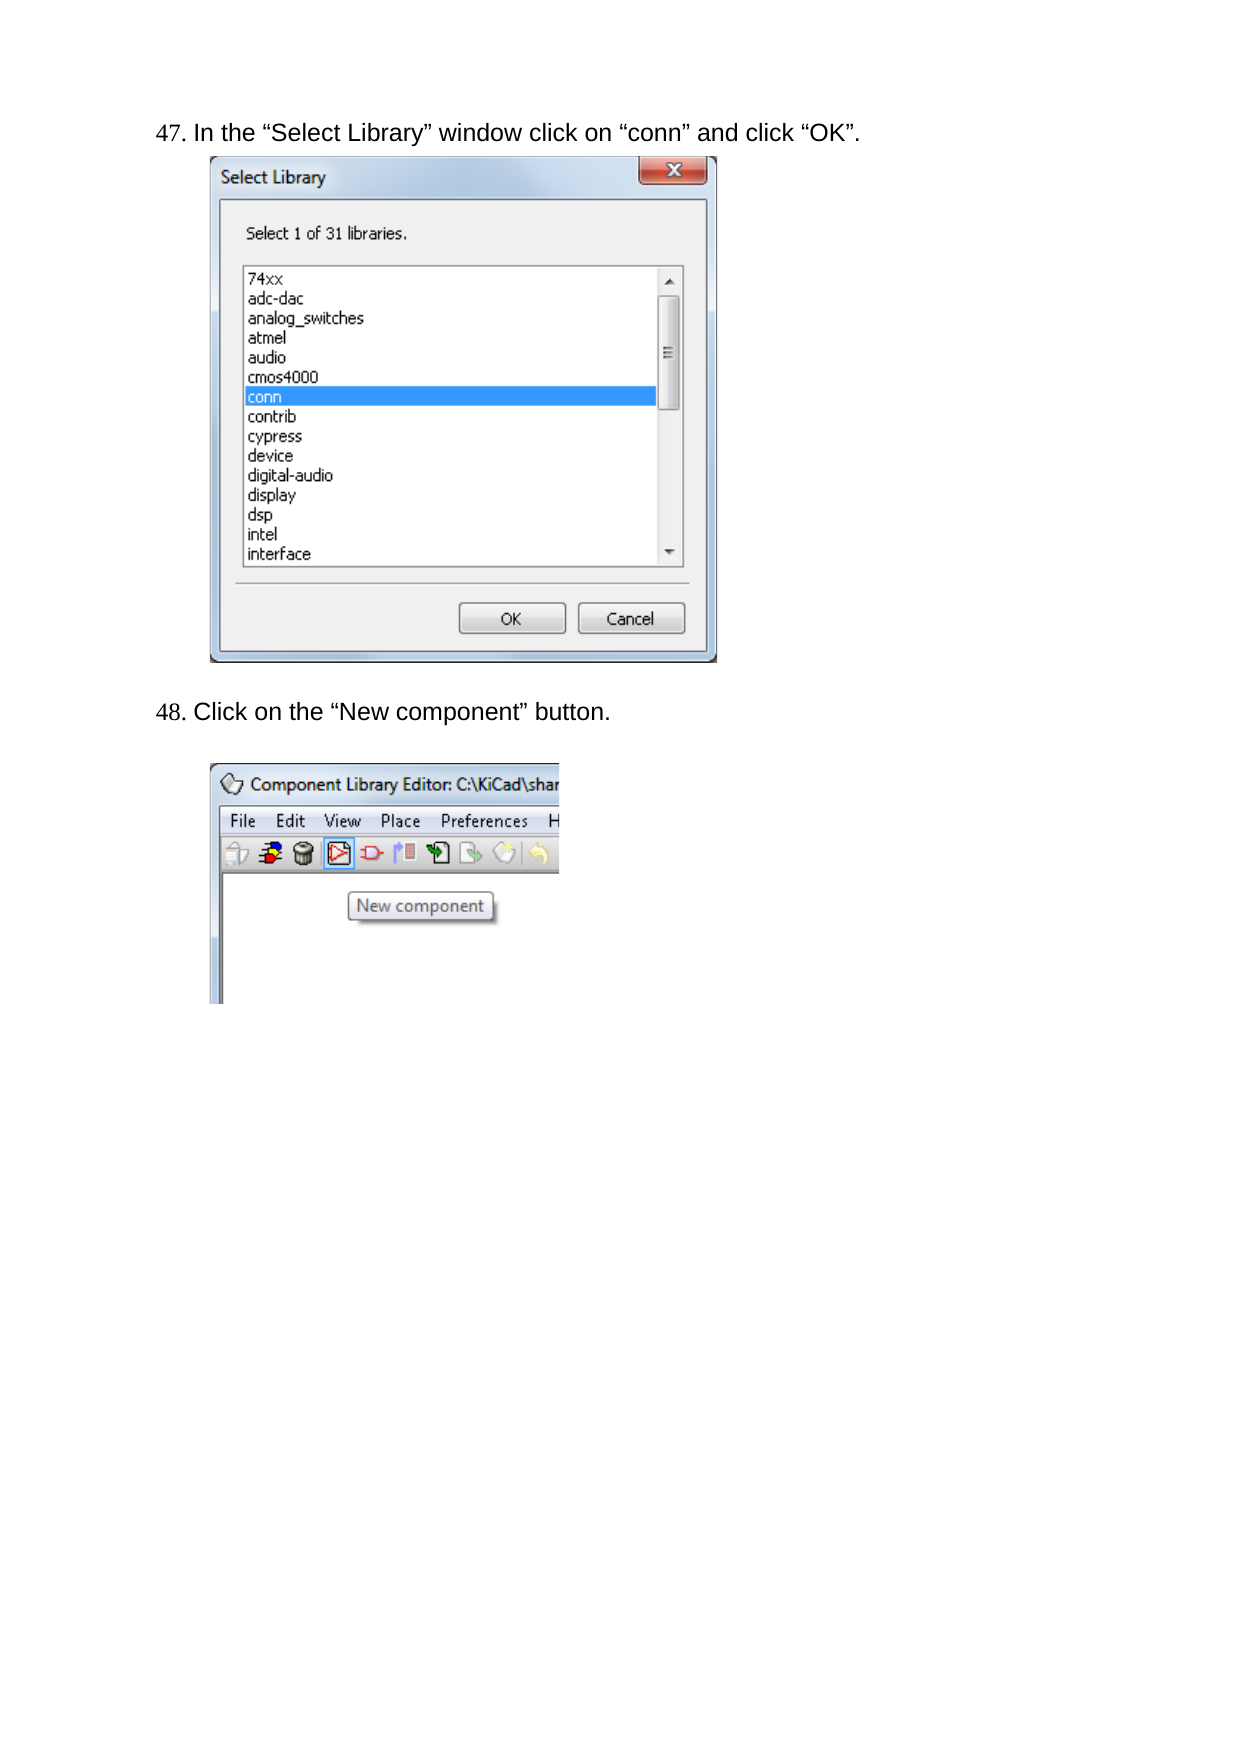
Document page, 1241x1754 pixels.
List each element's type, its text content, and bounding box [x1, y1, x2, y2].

list Click on the “New component” button. [156, 697, 1122, 1012]
list In the “Select Library” window click on “conn” and click “OK”. [156, 118, 1122, 672]
picture [209, 763, 560, 1004]
picture [209, 156, 718, 663]
